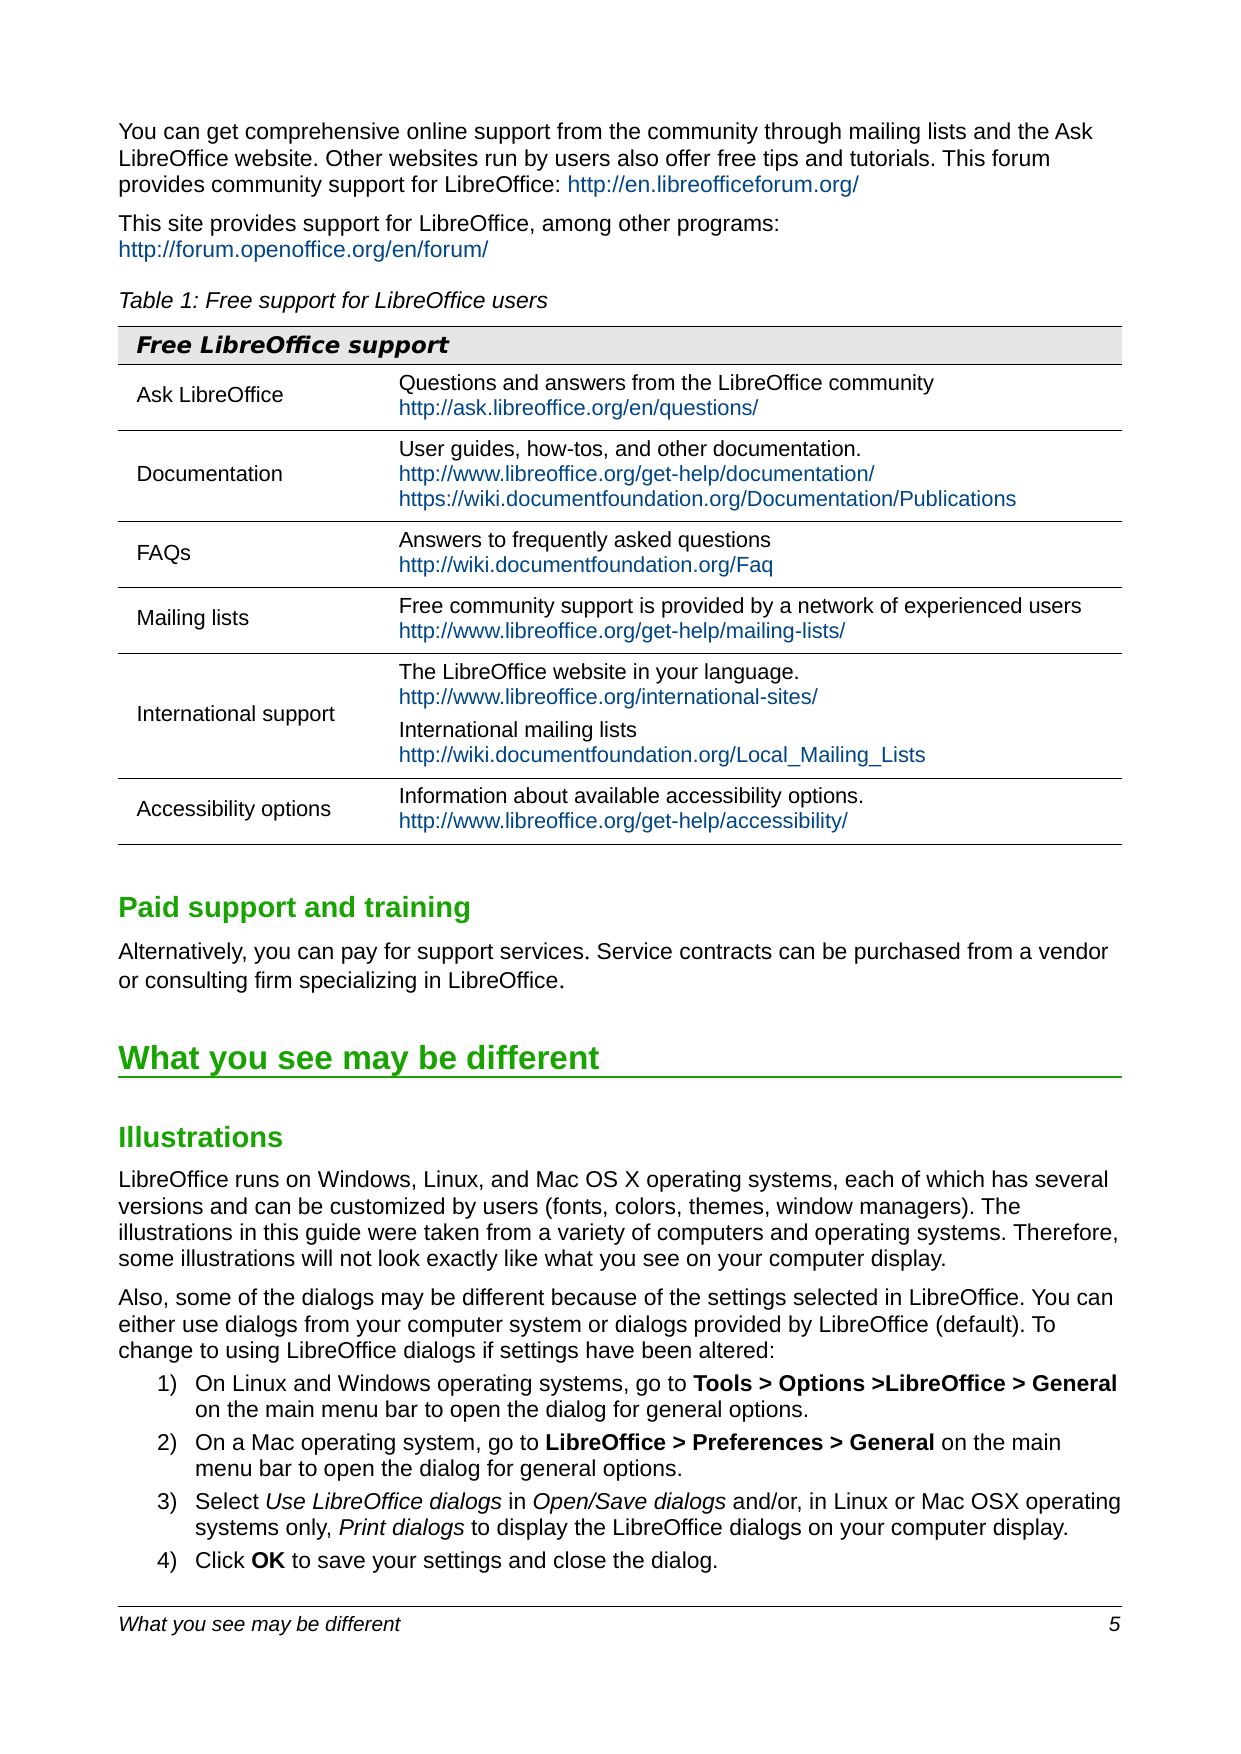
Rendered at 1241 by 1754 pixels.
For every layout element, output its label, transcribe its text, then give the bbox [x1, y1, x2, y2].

table_header Free LibreOffice support [118, 327, 1122, 364]
table_cell Ask LibreOffice [118, 365, 380, 430]
list On a Mac operating system, go to LibreOffice > Preferences > General on the main menu bar to open the dialog for general options. [177, 1429, 1122, 1481]
table_cell International support [118, 654, 380, 777]
text LibreOffice runs on Windows, Linux, and Mac OS X operating systems, each of which has several versions and can be customized by users (fonts, colors, themes, window managers). The illustrations in this guide were taken from a variety of computers and operating systems. Therefore, some illustrations will not look exactly like what you see on your computer display. [118, 1166, 1122, 1272]
list Select Use LibreOffice dialogs in Open/Save dialogs and/or, in Linux or Mac OSX operating systems only, Print dialogs to display the LibreOffice dialogs on your computer display. [177, 1488, 1122, 1540]
table_cell Questions and answers from the LibreOffice community http://ask.libreoffice.org/en/questions/ [380, 365, 1122, 430]
text You can get comprehensive online support from the community through mailing lists and the Ask LibreOffice website. Other websites run by users also offer free tips and tutorials. This forum provides community support for LibreOffice: http://en.libreofficeforum.org/ [118, 118, 1122, 197]
list On Linux and Windows operating systems, go to Tools > Options >LibreOffice > General on the main menu bar to open the dialog for general options. [177, 1370, 1122, 1422]
subtitle Paid support and training [118, 890, 1122, 924]
subtitle Illustrations [118, 1120, 1122, 1154]
subtitle What you see may be different [118, 1038, 1122, 1076]
table_cell FAQs [118, 522, 380, 587]
text This site provides support for LibreOffice, among other programs: http://forum.openoffice.org/en/forum/ [118, 210, 1122, 262]
table_cell The LibreOffice website in your language. http://www.libreoffice.org/international-sites/ International mailing lists http://wiki.documentfoundation.org/Local_Mailing_Lists [380, 654, 1122, 777]
list Also, some of the dialogs may be different because of the settings selected in LibreOffice. You can either use dialogs from your computer system or dialogs provided by LibreOffice (default). To change to using LibreOffice dialogs if settings have been altered: [118, 1284, 1122, 1363]
table_cell Mailing lists [118, 588, 380, 653]
table_cell Answers to frequently asked questions http://wiki.documentfoundation.org/Faq [380, 522, 1122, 587]
table_cell Information about available accessibility options. http://www.libreoffice.org/get-help/accessibility/ [380, 779, 1122, 843]
table_cell Free community support is provided by a network of experienced users http://www.libreoffice.org/get-help/mailing-lists/ [380, 588, 1122, 653]
text Table 1: Free support for LibreOffice users [118, 287, 1122, 314]
list Click OK to save your settings and close the dialog. [177, 1547, 1122, 1573]
table_cell User guides, how-tos, and other documentation. http://www.libreoffice.org/get-help/documentation/ https://wiki.documentfoundation.org/Documentation/Publications [380, 431, 1122, 521]
text Alternatively, you can pay for support services. Service contracts can be purchased from a vendor or consulting firm specializing in LibreOffice. [118, 936, 1122, 994]
table_cell Accessibility options [118, 779, 380, 843]
table_cell Documentation [118, 431, 380, 521]
